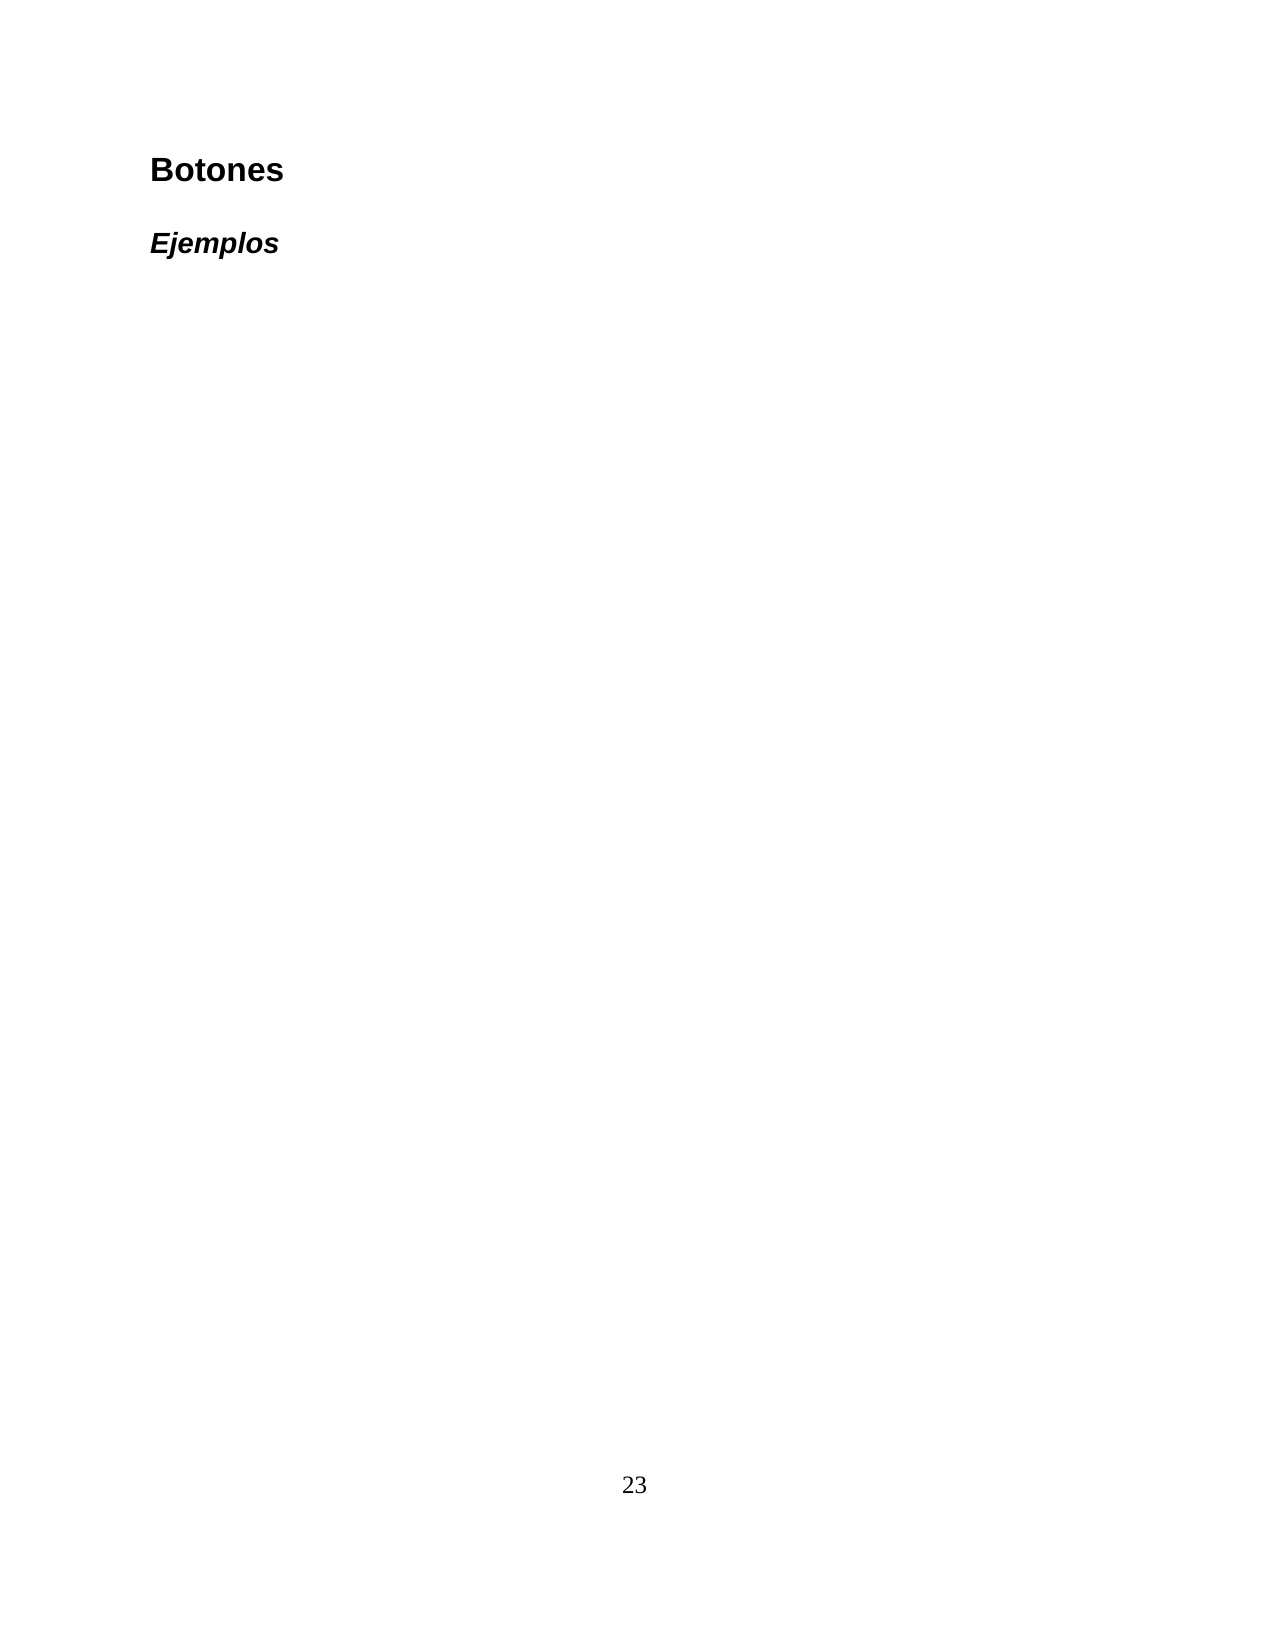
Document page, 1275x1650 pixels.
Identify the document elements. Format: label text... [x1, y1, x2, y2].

subtitle Botones [150, 150, 1125, 189]
subtitle Ejemplos [150, 226, 1125, 260]
